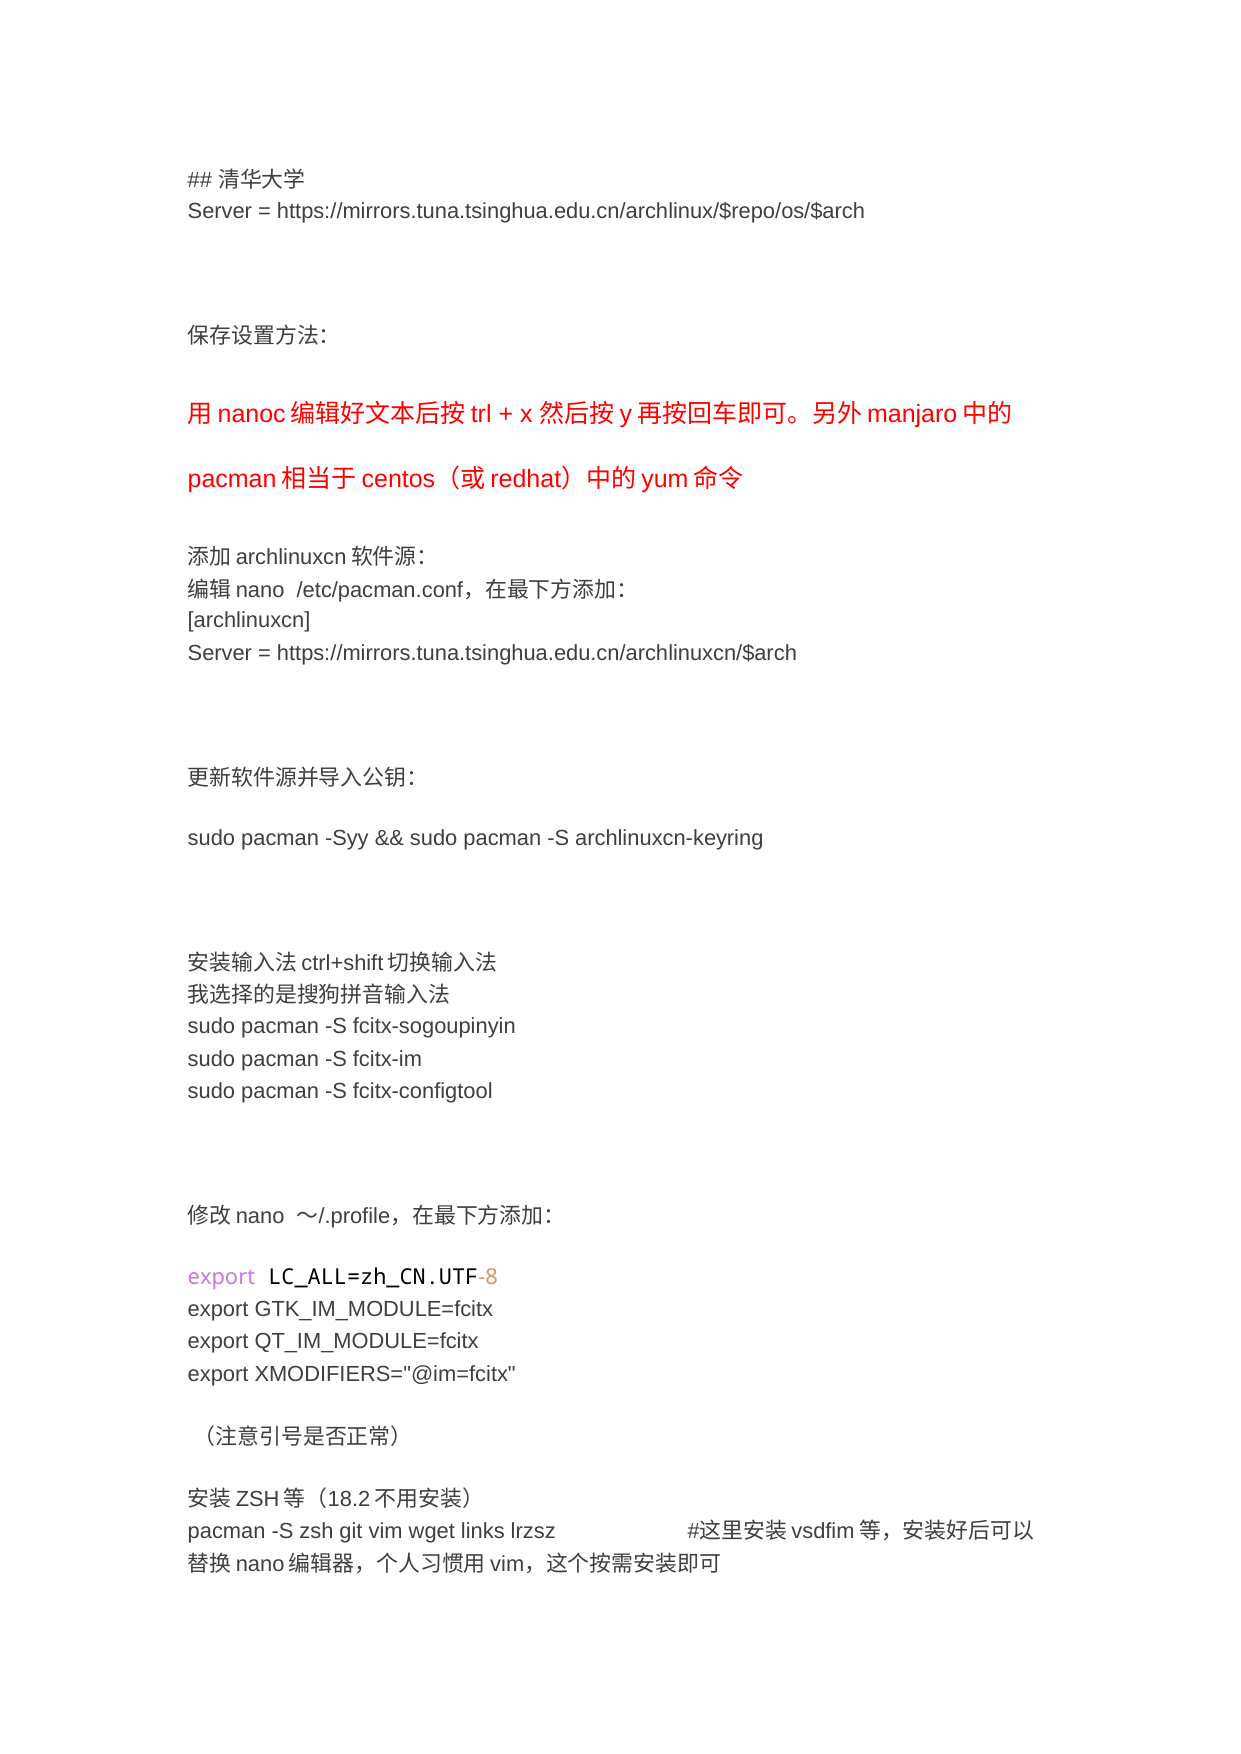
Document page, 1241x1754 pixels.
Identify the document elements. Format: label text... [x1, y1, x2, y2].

text 用nanoc编辑好文本后按trl + x 然后按y再按回车即可。另外manjaro中的pacman相当于centos（或redhat）中的yum命令 [187, 379, 1053, 509]
text 安装输入法ctrl+shift切换输入法 我选择的是搜狗拼音输入法 sudo pacman -S fcitx-sogoupinyin sudo pacman -S fcitx-im sudo pacman -S fcitx-configtool [187, 944, 1053, 1107]
text 更新软件源并导入公钥： [187, 759, 1053, 792]
text （注意引号是否正常） [187, 1419, 1053, 1451]
text 保存设置方法： [187, 318, 1053, 350]
text 安装ZSH等（18.2不用安装） pacman -S zsh git vim wget links lrzsz #这里安装vsdfim等，安装好后可以替换nano编辑器，个人习惯用vim，这个按需安装即可 [187, 1480, 1053, 1578]
text 修改nano ～/.profile，在最下方添加： [187, 1198, 1053, 1230]
text sudo pacman -Syy && sudo pacman -S archlinuxcn-keyring [187, 821, 1053, 854]
text ## 清华大学 Server = https://mirrors.tuna.tsinghua.edu.cn/archlinux/$repo/os/$arch [187, 162, 1053, 227]
text export LC_ALL=zh_CN.UTF-8 export GTK_IM_MODULE=fcitx export QT_IM_MODULE=fcitx export XMODIFIERS="@im=fcitx" [187, 1259, 1053, 1389]
text 添加archlinuxcn软件源： 编辑nano /etc/pacman.conf，在最下方添加： [archlinuxcn] Server = https://mirrors.tuna.tsinghua.edu.cn/archlinuxcn/$arch [187, 539, 1053, 669]
